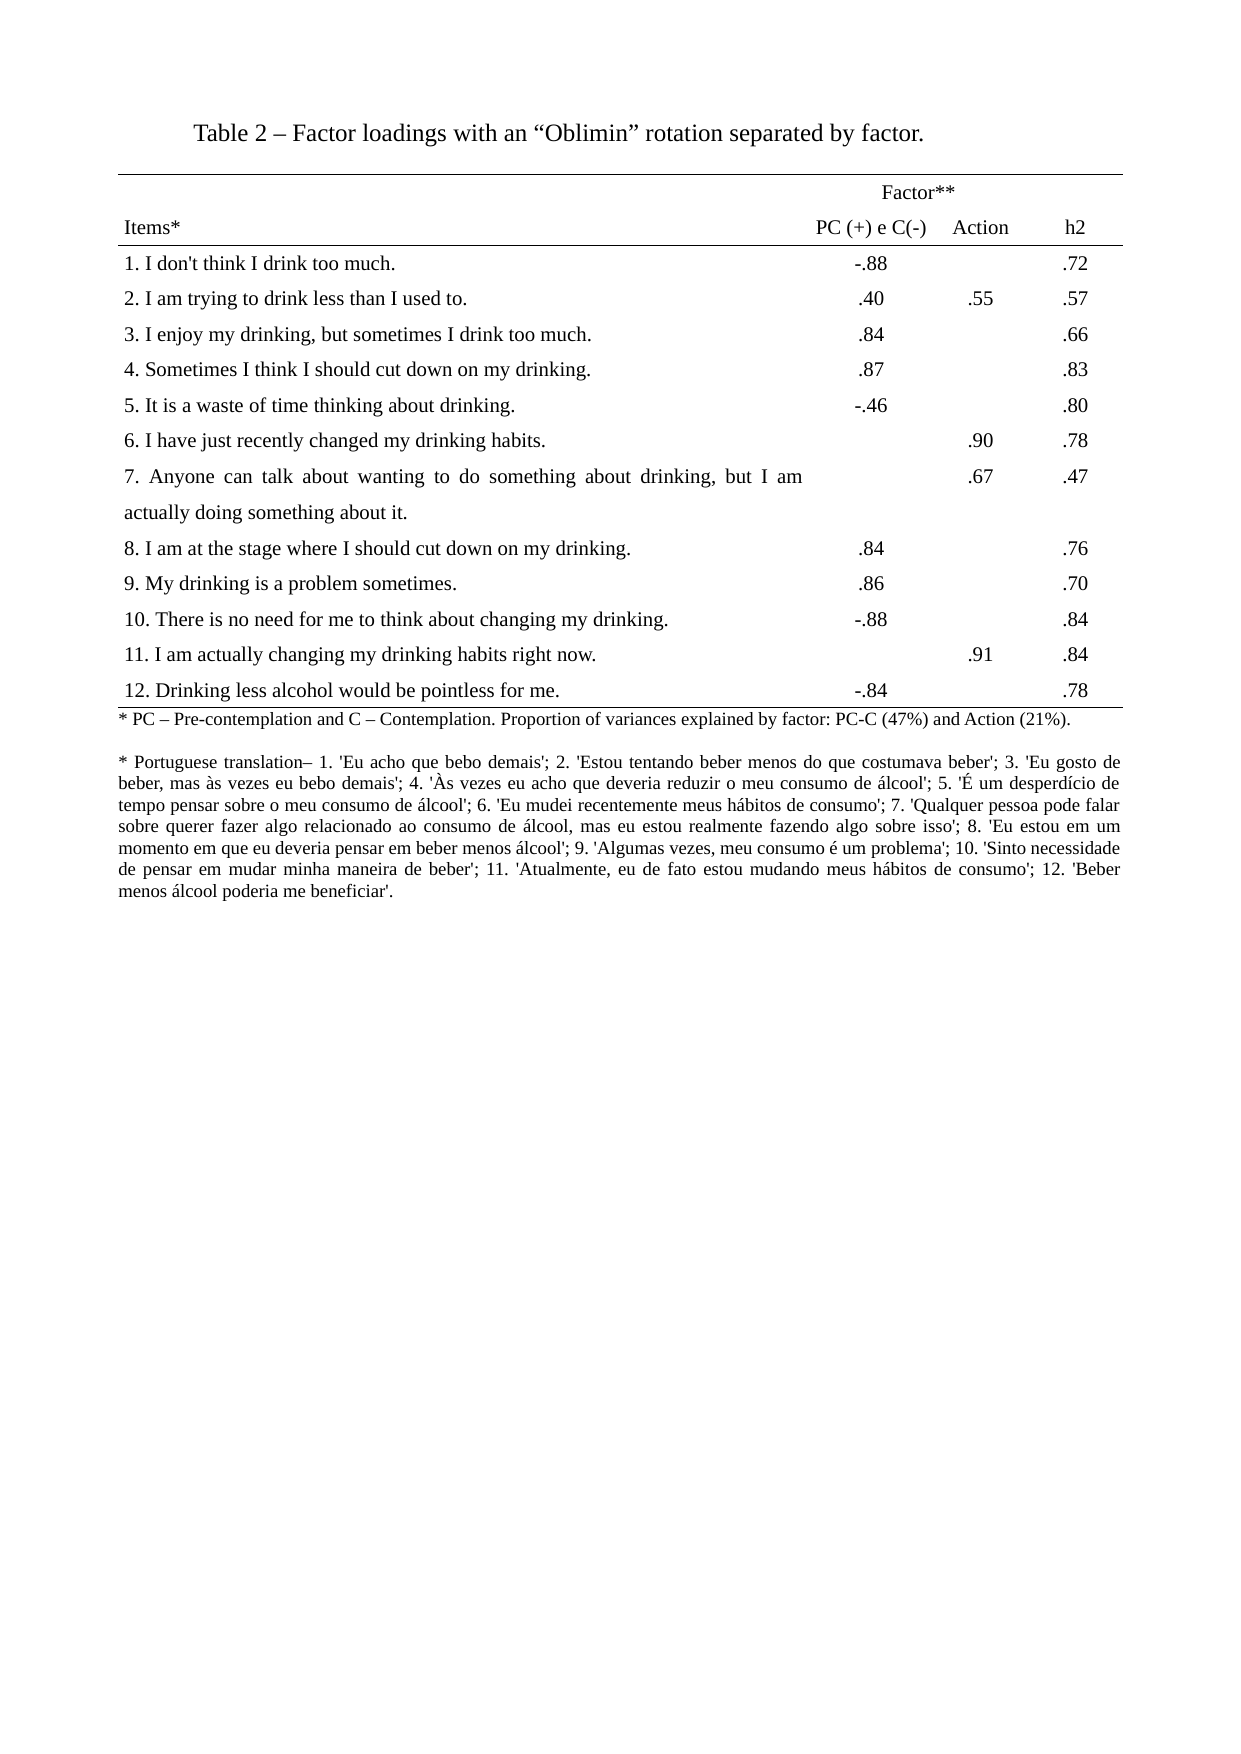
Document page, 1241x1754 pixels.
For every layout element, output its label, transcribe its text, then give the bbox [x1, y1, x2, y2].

table_cell Items* [118, 209, 809, 245]
table_cell PC (+) e C(-) [809, 209, 933, 245]
table_cell 4. Sometimes I think I should cut down on my drinking. [118, 352, 809, 387]
table_cell .47 [1028, 458, 1122, 530]
table_cell [933, 316, 1028, 352]
table_cell .87 [809, 352, 933, 387]
table_cell 5. It is a waste of time thinking about drinking. [118, 387, 809, 423]
table_cell 2. I am trying to drink less than I used to. [118, 281, 809, 316]
table_cell -.88 [809, 601, 933, 636]
table_cell .70 [1028, 565, 1122, 601]
table_cell [933, 601, 1028, 636]
table_cell .66 [1028, 316, 1122, 352]
table_cell .78 [1028, 672, 1122, 707]
table_header [1028, 175, 1122, 209]
table_cell .91 [933, 636, 1028, 672]
table_cell .90 [933, 423, 1028, 458]
table_cell .67 [933, 458, 1028, 530]
table_cell .80 [1028, 387, 1122, 423]
table_header [118, 175, 809, 209]
table_cell [933, 565, 1028, 601]
table_cell .84 [809, 530, 933, 565]
table_cell 3. I enjoy my drinking, but sometimes I drink too much. [118, 316, 809, 352]
table_cell .84 [809, 316, 933, 352]
table_cell .83 [1028, 352, 1122, 387]
text * PC – Pre-contemplation and C – Contemplation. Proportion of variances explained by factor: PC-C (47%) and Action (21%). [118, 708, 1122, 729]
table_cell 8. I am at the stage where I should cut down on my drinking. [118, 530, 809, 565]
text * Portuguese translation– 1. 'Eu acho que bebo demais'; 2. 'Estou tentando beber menos do que costumava beber'; 3. 'Eu gosto de beber, mas às vezes eu bebo demais'; 4. 'Às vezes eu acho que deveria reduzir o meu consumo de álcool'; 5. 'É um desperdício de tempo pensar sobre o meu consumo de álcool'; 6. 'Eu mudei recentemente meus hábitos de consumo'; 7. 'Qualquer pessoa pode falar sobre querer fazer algo relacionado ao consumo de álcool, mas eu estou realmente fazendo algo sobre isso'; 8. 'Eu estou em um momento em que eu deveria pensar em beber menos álcool'; 9. 'Algumas vezes, meu consumo é um problema'; 10. 'Sinto necessidade de pensar em mudar minha maneira de beber'; 11. 'Atualmente, eu de fato estou mudando meus hábitos de consumo'; 12. 'Beber menos álcool poderia me beneficiar'. [118, 751, 1122, 901]
table_cell Action [933, 209, 1028, 245]
table_cell 9. My drinking is a problem sometimes. [118, 565, 809, 601]
table_cell [809, 423, 933, 458]
table_cell -.88 [809, 246, 933, 281]
table_cell 11. I am actually changing my drinking habits right now. [118, 636, 809, 672]
table_cell -.84 [809, 672, 933, 707]
table_cell .40 [809, 281, 933, 316]
table_cell .57 [1028, 281, 1122, 316]
table_cell [933, 246, 1028, 281]
table_header Factor** [809, 175, 1028, 209]
text Table 2 – Factor loadings with an “Oblimin” rotation separated by factor. [118, 118, 1122, 147]
table_cell .72 [1028, 246, 1122, 281]
table_cell .84 [1028, 636, 1122, 672]
table_cell [809, 458, 933, 530]
table_cell 7. Anyone can talk about wanting to do something about drinking, but I am actually doing something about it. [118, 458, 809, 530]
table_cell 6. I have just recently changed my drinking habits. [118, 423, 809, 458]
table_cell [933, 387, 1028, 423]
table_cell .76 [1028, 530, 1122, 565]
table_cell [933, 352, 1028, 387]
table_cell [809, 636, 933, 672]
table_cell [933, 672, 1028, 707]
table_cell 12. Drinking less alcohol would be pointless for me. [118, 672, 809, 707]
table_cell .84 [1028, 601, 1122, 636]
table_cell .86 [809, 565, 933, 601]
table_cell .55 [933, 281, 1028, 316]
table_cell 10. There is no need for me to think about changing my drinking. [118, 601, 809, 636]
table_cell [933, 530, 1028, 565]
table_cell 1. I don't think I drink too much. [118, 246, 809, 281]
table_cell h2 [1028, 209, 1122, 245]
table_cell -.46 [809, 387, 933, 423]
table_cell .78 [1028, 423, 1122, 458]
